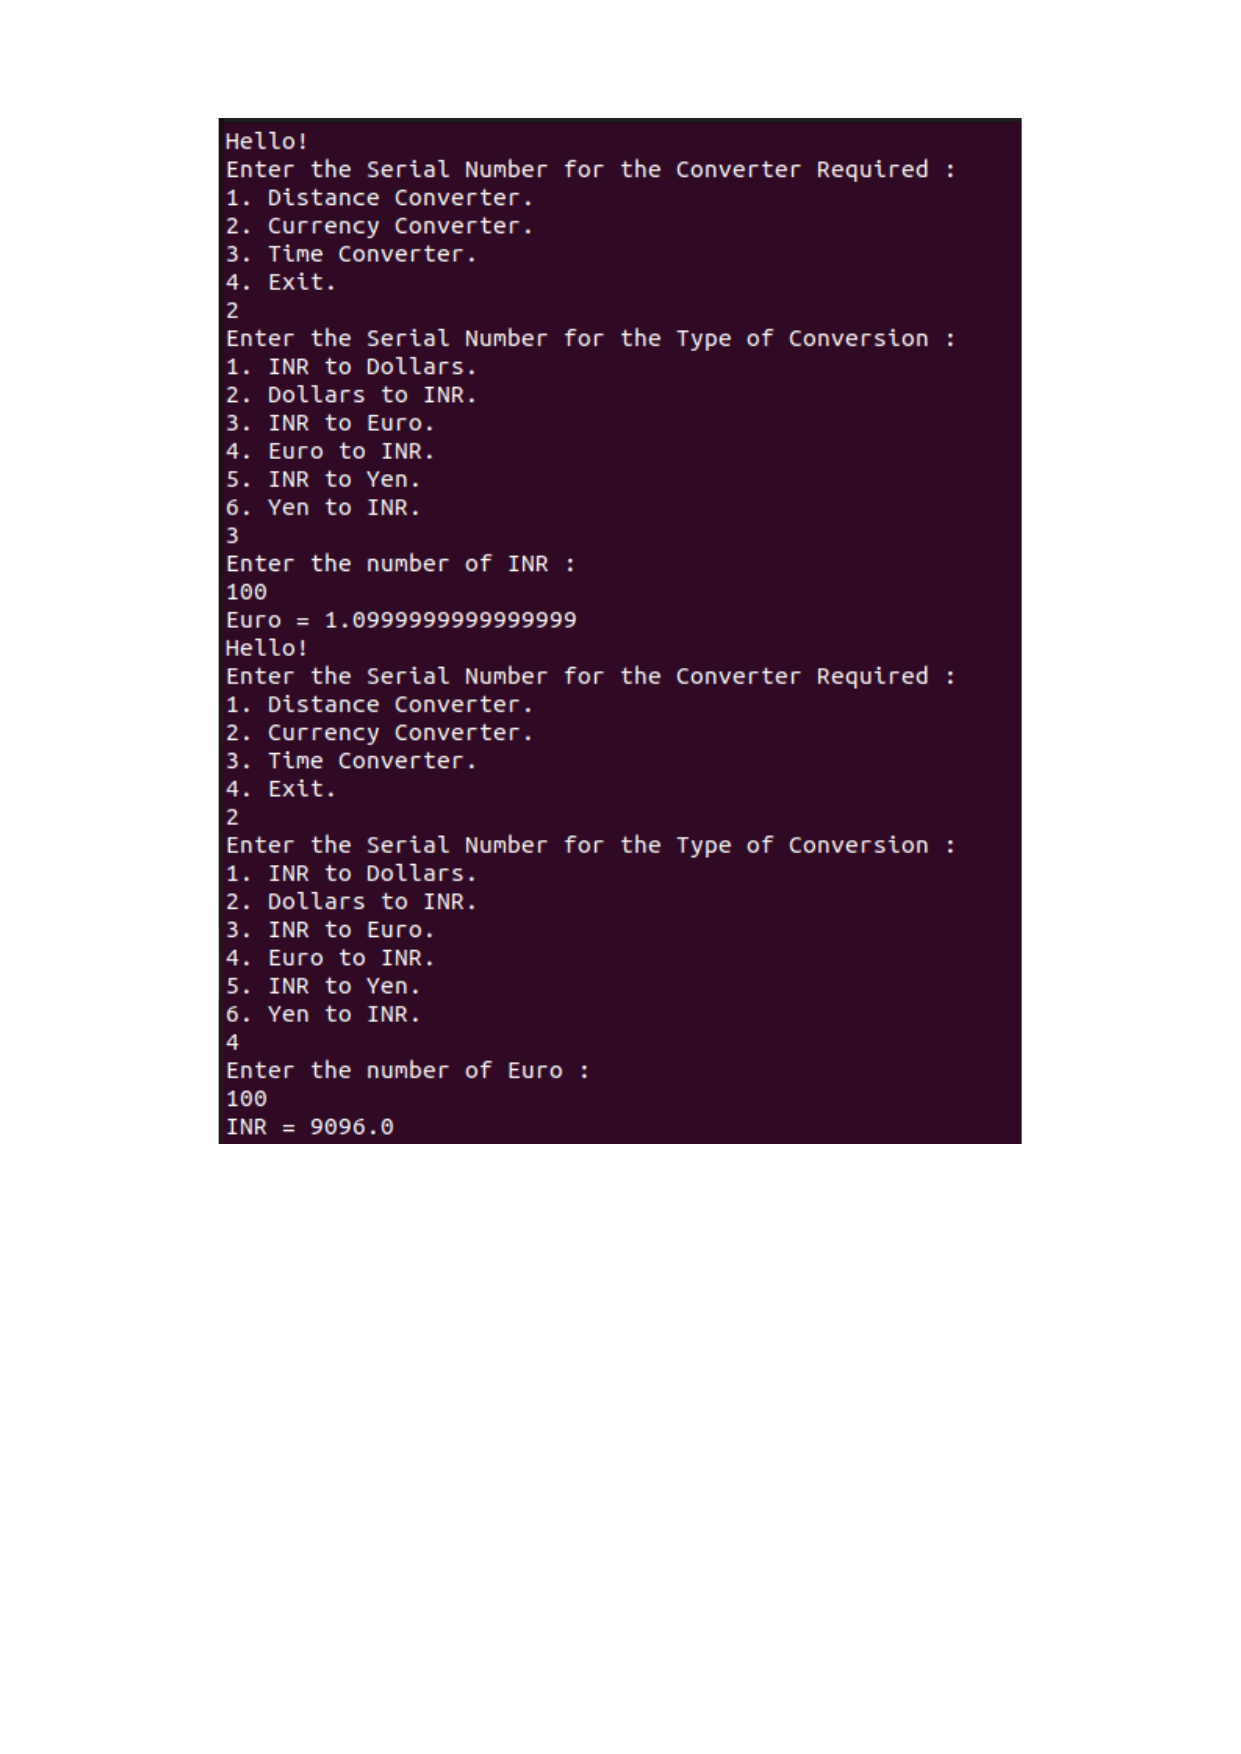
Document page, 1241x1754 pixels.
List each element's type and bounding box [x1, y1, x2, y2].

picture [218, 118, 1022, 1144]
